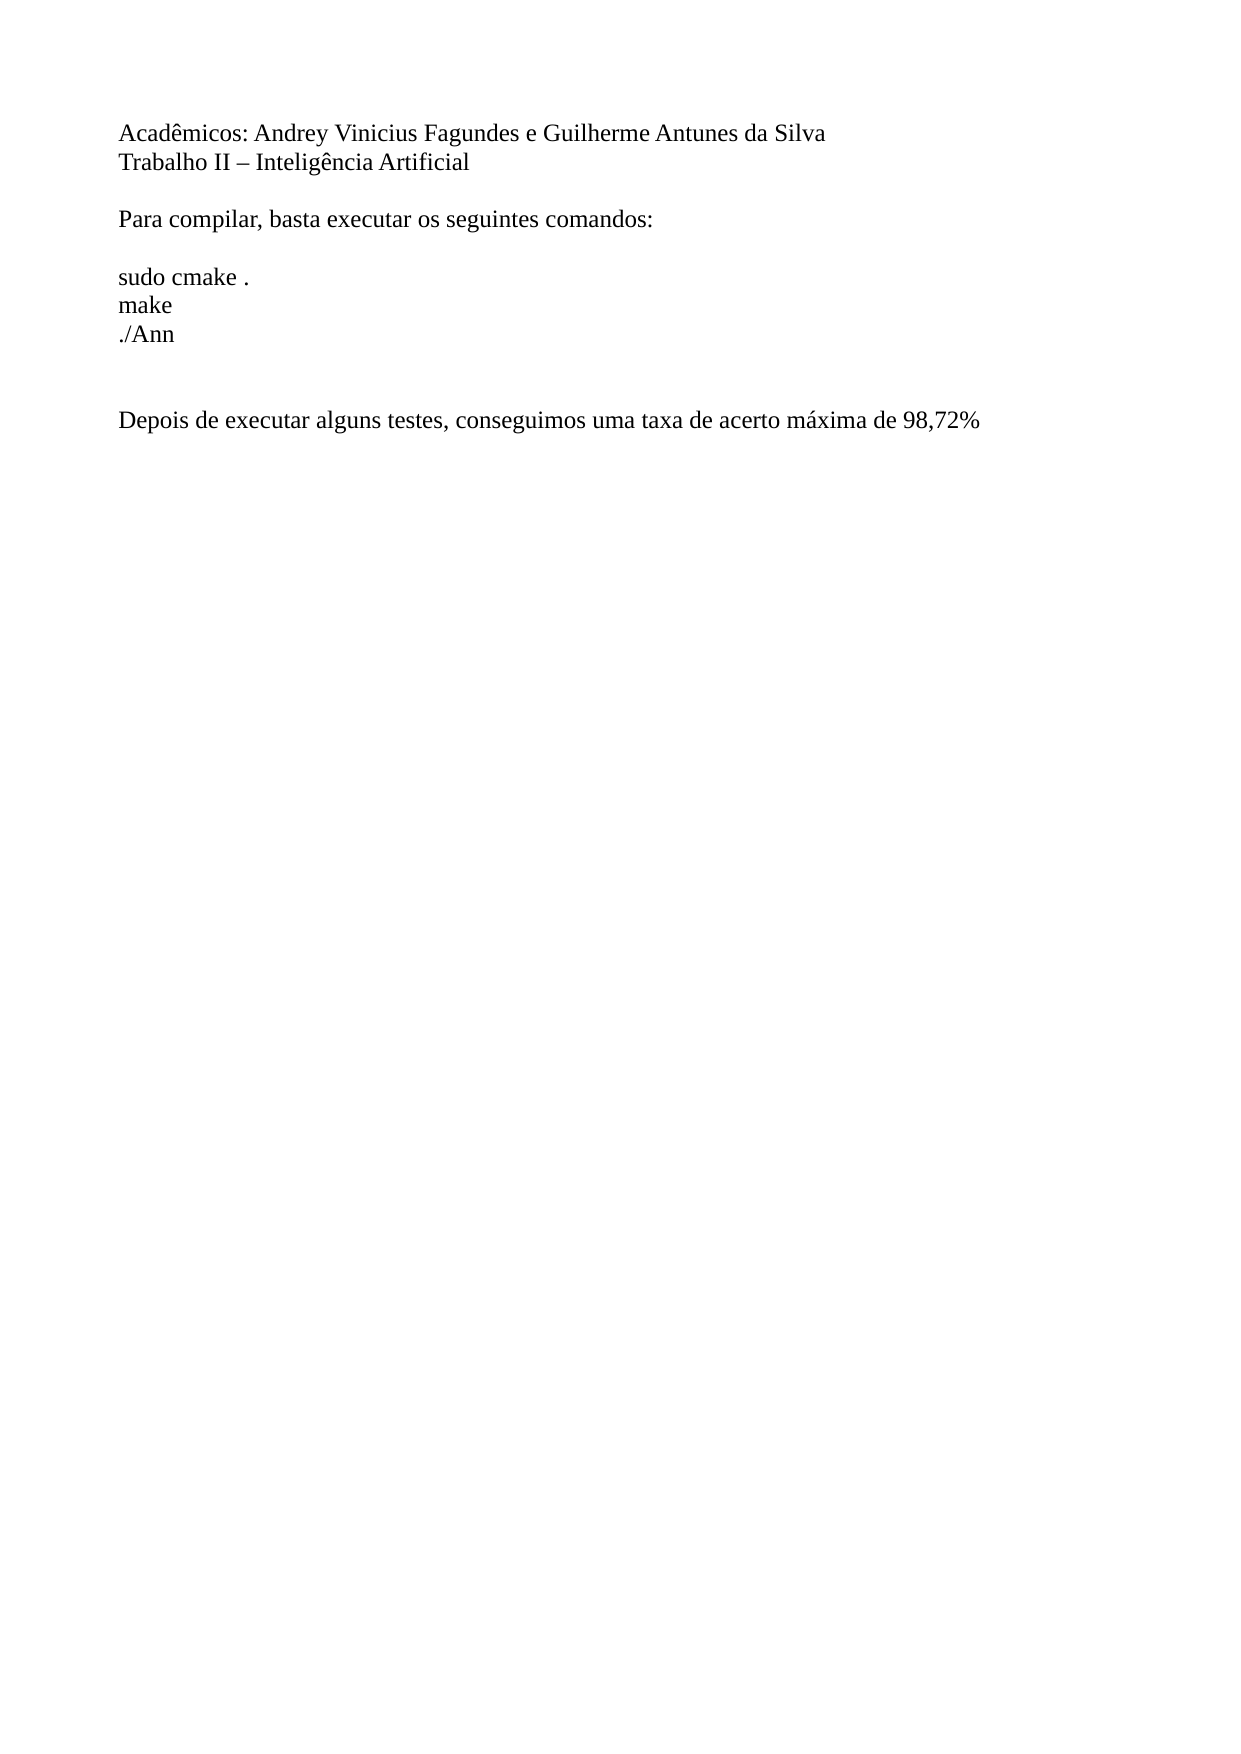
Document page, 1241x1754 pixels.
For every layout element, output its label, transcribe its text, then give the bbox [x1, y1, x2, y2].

text make [118, 291, 1122, 319]
text Trabalho II – Inteligência Artificial [118, 147, 1122, 176]
text ./Ann [118, 319, 1122, 348]
text sudo cmake . [118, 262, 1122, 291]
text Acadêmicos: Andrey Vinicius Fagundes e Guilherme Antunes da Silva [118, 118, 1122, 147]
text Para compilar, basta executar os seguintes comandos: [118, 204, 1122, 233]
text Depois de executar alguns testes, conseguimos uma taxa de acerto máxima de 98,72% [118, 406, 1122, 434]
